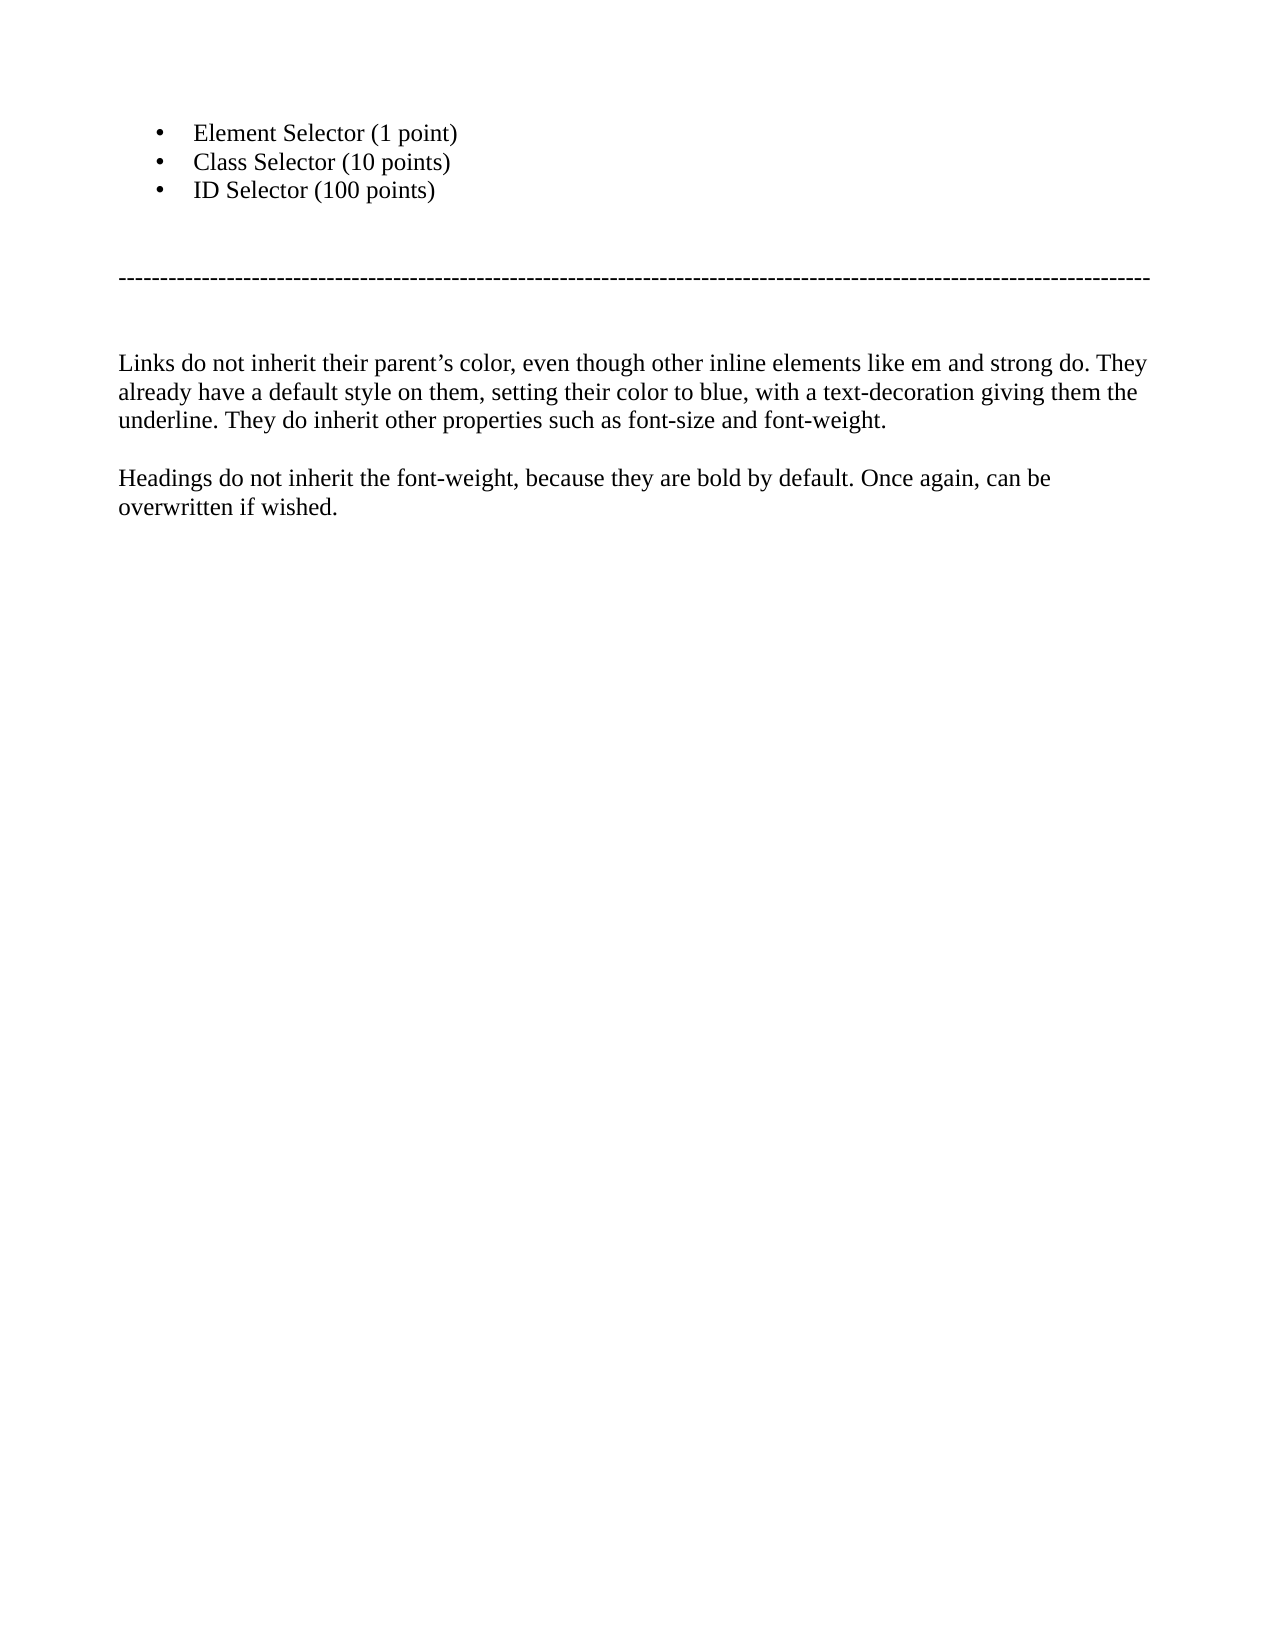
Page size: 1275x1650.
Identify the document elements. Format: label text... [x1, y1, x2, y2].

text Links do not inherit their parent’s color, even though other inline elements like em and strong do. They already have a default style on them, setting their color to blue, with a text-decoration giving them the underline. They do inherit other properties such as font-size and font-weight. [118, 348, 1157, 434]
list Class Selector (10 points) [156, 147, 1157, 176]
text Headings do not inherit the font-weight, because they are bold by default. Once again, can be overwritten if wished. [118, 463, 1157, 521]
list ID Selector (100 points) [156, 176, 1157, 204]
text ---------------------------------------------------------------------------------------------------------------------------- [118, 262, 1157, 291]
list Element Selector (1 point) [156, 118, 1157, 147]
